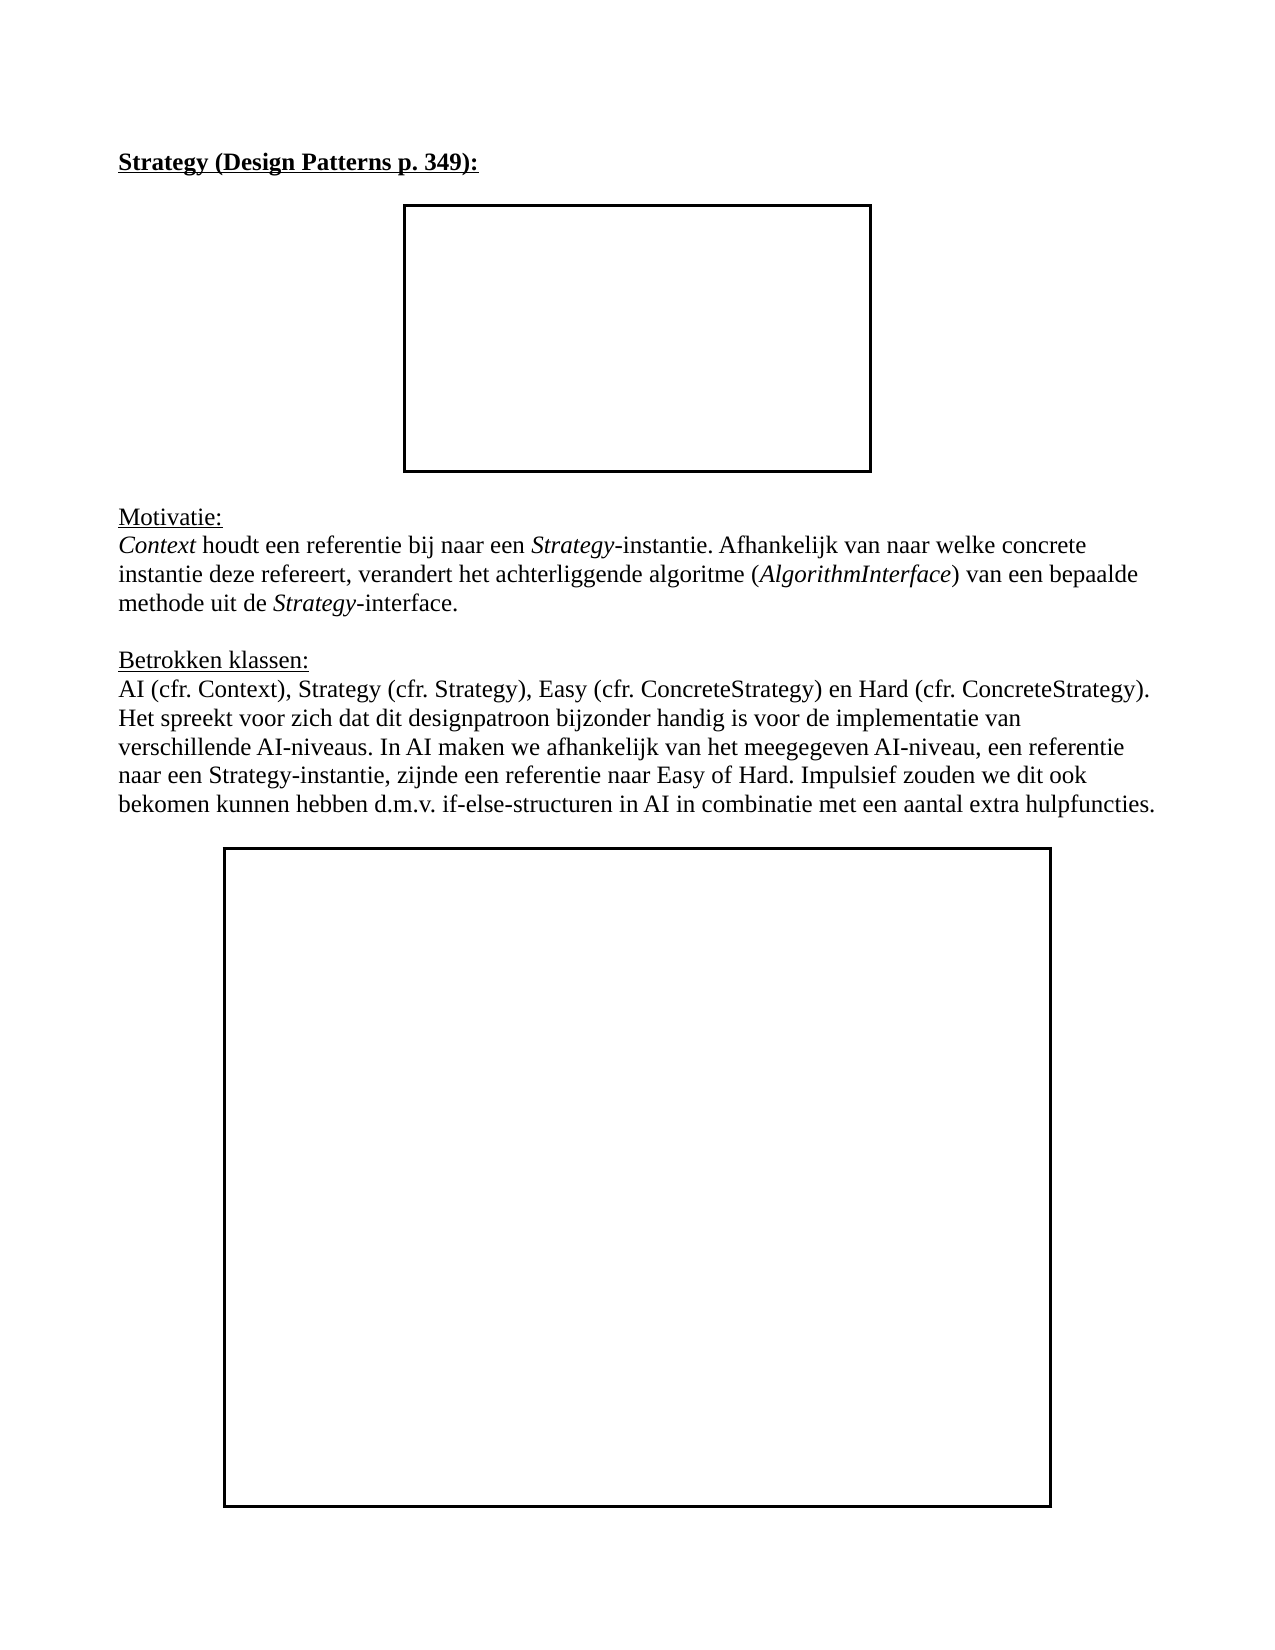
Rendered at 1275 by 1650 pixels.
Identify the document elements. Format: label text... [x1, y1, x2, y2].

text Het spreekt voor zich dat dit designpatroon bijzonder handig is voor de implementatie van verschillende AI-niveaus. In AI maken we afhankelijk van het meegegeven AI-niveau, een referentie naar een Strategy-instantie, zijnde een referentie naar Easy of Hard. Impulsief zouden we dit ook bekomen kunnen hebben d.m.v. if-else-structuren in AI in combinatie met een aantal extra hulpfuncties. [118, 703, 1157, 818]
text Strategy (Design Patterns p. 349): [118, 147, 1157, 176]
text Motivatie: [118, 502, 1157, 531]
text Context houdt een referentie bij naar een Strategy-instantie. Afhankelijk van naar welke concrete instantie deze refereert, verandert het achterliggende algoritme (AlgorithmInterface) van een bepaalde methode uit de Strategy-interface. [118, 531, 1157, 617]
text Betrokken klassen: [118, 646, 1157, 674]
text AI (cfr. Context), Strategy (cfr. Strategy), Easy (cfr. ConcreteStrategy) en Hard (cfr. ConcreteStrategy). [118, 674, 1157, 703]
